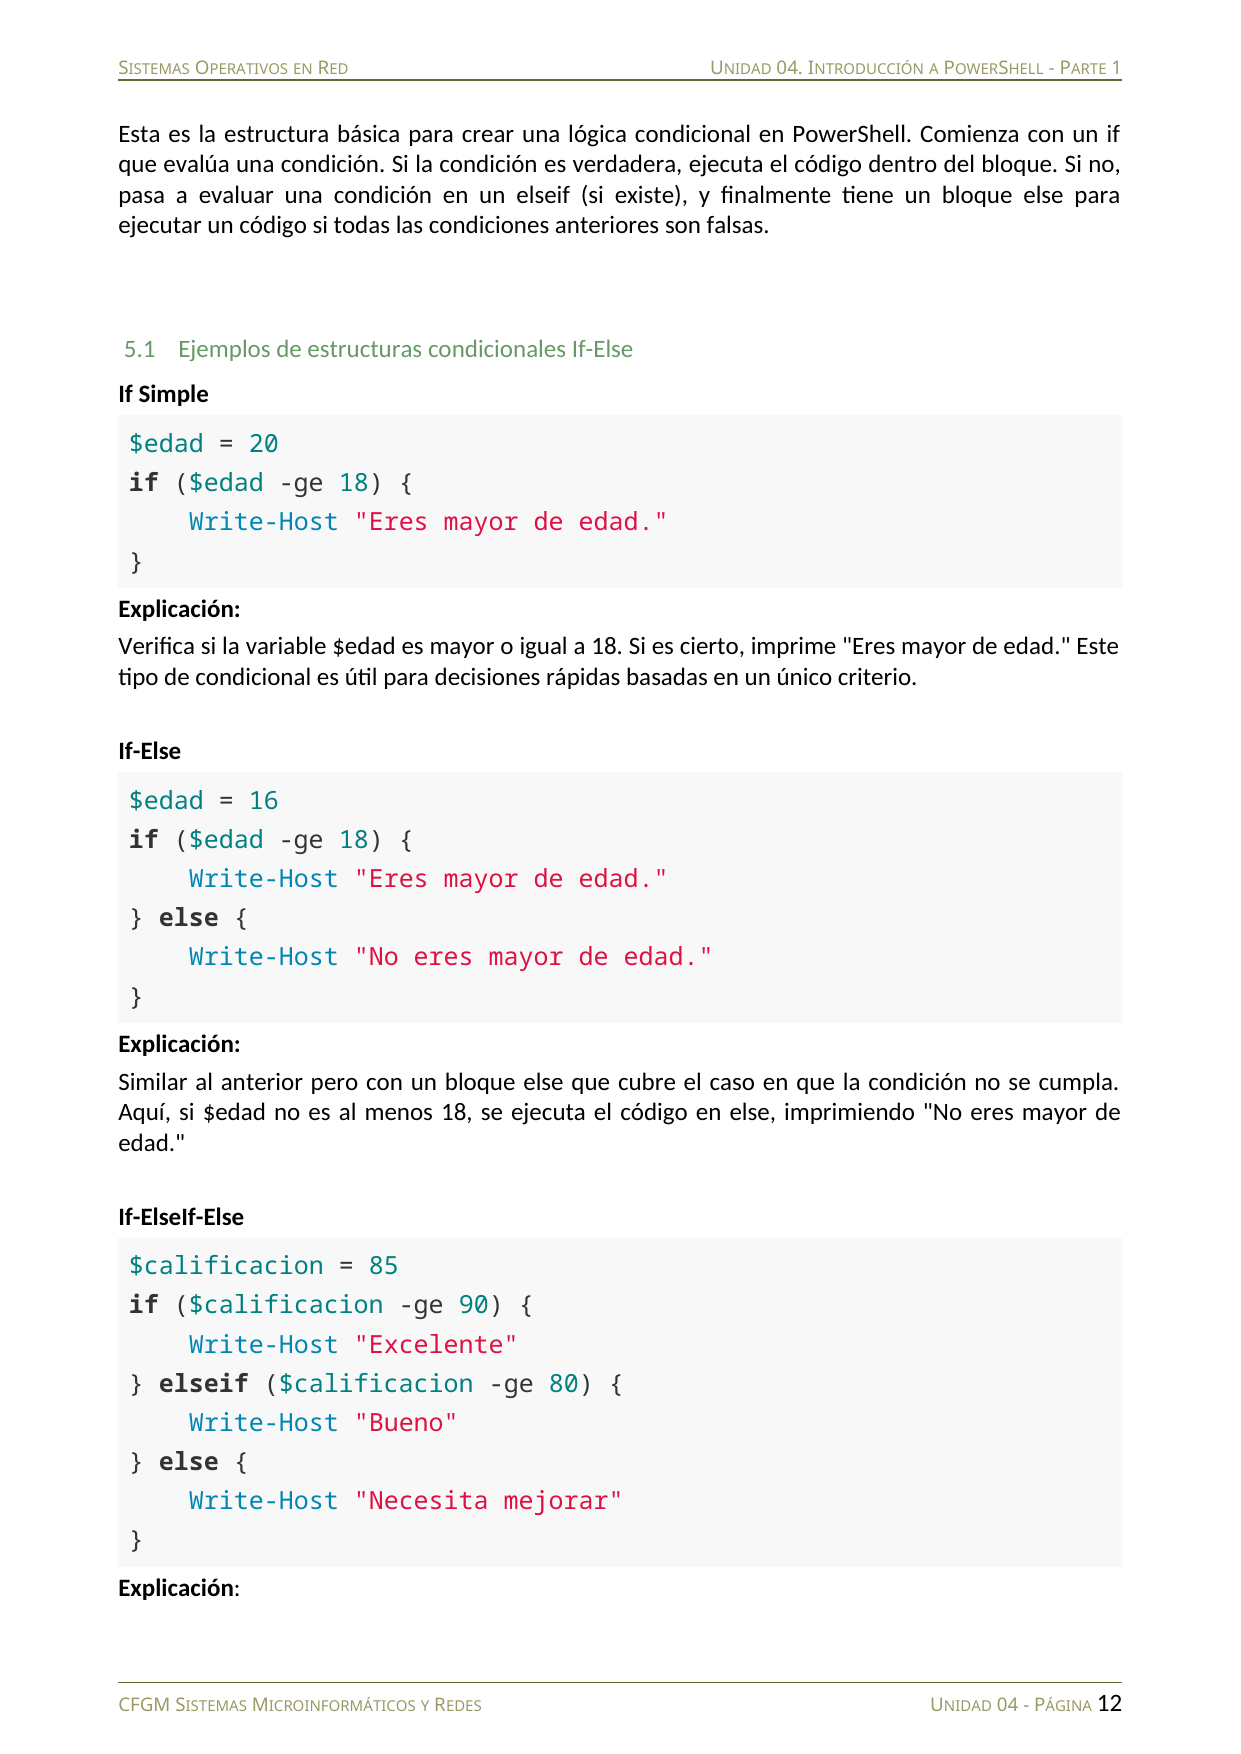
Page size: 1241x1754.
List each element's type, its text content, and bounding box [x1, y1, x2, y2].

subtitle Ejemplos de estructuras condicionales If-Else [118, 333, 1122, 363]
table_header $edad = 16 if ($edad -ge 18) { Write-Host "Eres mayor de edad." } else { Write-Host "No eres mayor de edad." } [118, 772, 1122, 1023]
text Explicación: [118, 593, 1122, 624]
text Verifica si la variable $edad es mayor o igual a 18. Si es cierto, imprime "Eres mayor de edad." Este tipo de condicional es útil para decisiones rápidas basadas en un único criterio. [118, 631, 1122, 692]
text Esta es la estructura básica para crear una lógica condicional en PowerShell. Comienza con un if que evalúa una condición. Si la condición es verdadera, ejecuta el código dentro del bloque. Si no, pasa a evaluar una condición en un elseif (si existe), y finalmente tiene un bloque else para ejecutar un código si todas las condiciones anteriores son falsas. [118, 118, 1122, 240]
text If Simple [118, 378, 1122, 409]
text Similar al anterior pero con un bloque else que cubre el caso en que la condición no se cumpla. Aquí, si $edad no es al menos 18, se ejecuta el código en else, imprimiendo "No eres mayor de edad." [118, 1066, 1122, 1157]
table_header $edad = 20 if ($edad -ge 18) { Write-Host "Eres mayor de edad." } [118, 415, 1122, 588]
text If-Else [118, 735, 1122, 766]
table_header $calificacion = 85 if ($calificacion -ge 90) { Write-Host "Excelente" } elseif ($calificacion -ge 80) { Write-Host "Bueno" } else { Write-Host "Necesita mejorar" } [118, 1238, 1122, 1567]
text Explicación: [118, 1029, 1122, 1059]
text Explicación: [118, 1573, 1122, 1603]
text If-ElseIf-Else [118, 1201, 1122, 1231]
